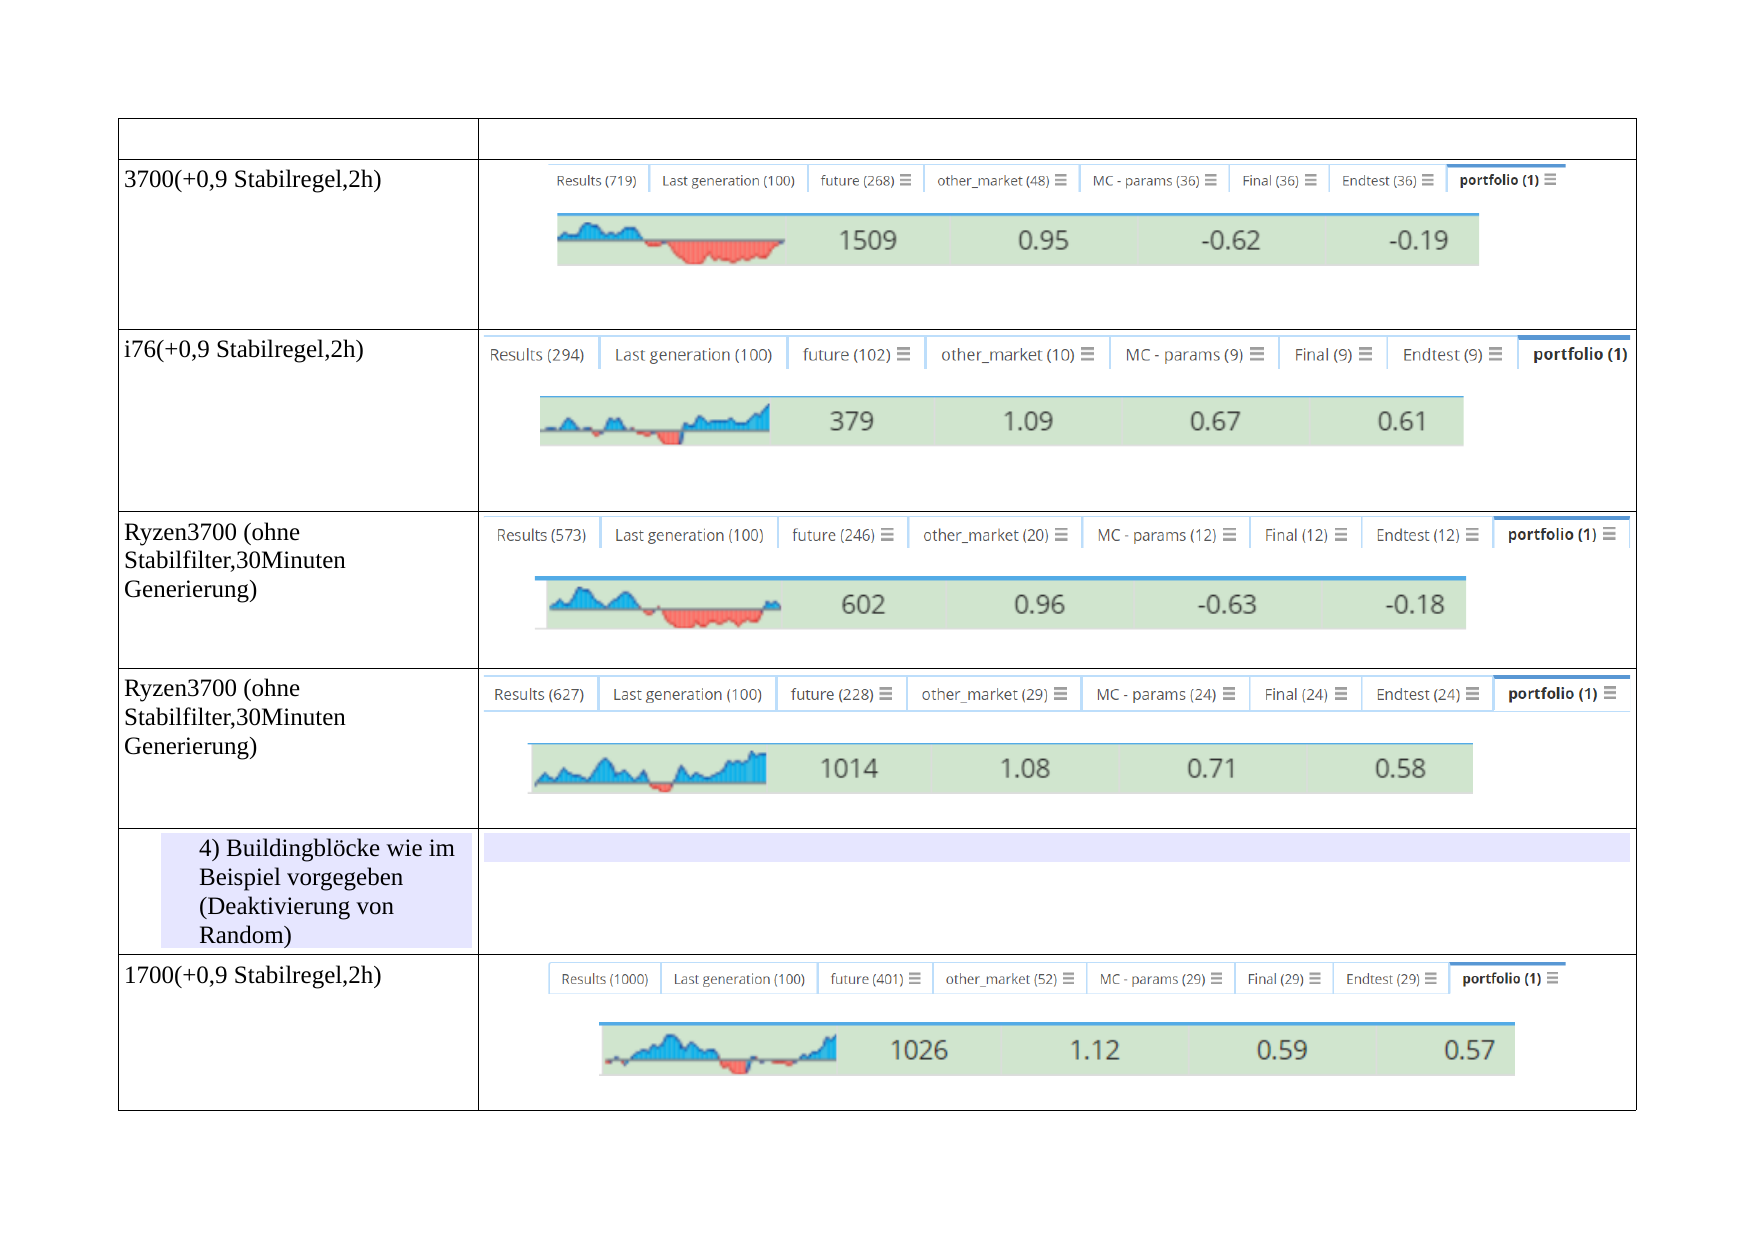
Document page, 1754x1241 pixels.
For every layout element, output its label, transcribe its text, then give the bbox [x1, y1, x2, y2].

table_cell [479, 829, 1636, 954]
table_cell [479, 119, 1636, 158]
picture [599, 1022, 1515, 1076]
picture [483, 516, 1631, 548]
table_cell [479, 330, 1636, 511]
picture [540, 396, 1464, 448]
table_cell Ryzen3700 (ohne Stabilfilter,30Minuten Generierung) [119, 669, 478, 828]
picture [527, 743, 1473, 794]
picture [534, 576, 1467, 633]
table_cell i76(+0,9 Stabilregel,2h) [119, 330, 478, 511]
table_cell Ryzen3700 (ohne Stabilfilter,30Minuten Generierung) [119, 512, 478, 667]
picture [548, 164, 1566, 192]
table_cell [479, 512, 1636, 667]
table_cell 3700(+0,9 Stabilregel,2h) [119, 160, 478, 328]
table_cell [479, 669, 1636, 828]
picture [483, 334, 1631, 369]
table_cell 1700(+0,9 Stabilregel,2h) [119, 955, 478, 1110]
picture [548, 960, 1566, 994]
table_cell [119, 119, 478, 158]
table_cell 4) Buildingblöcke wie im Beispiel vorgegeben (Deaktivierung von Random) [119, 829, 478, 954]
table_cell [479, 955, 1636, 1110]
picture [557, 213, 1480, 266]
table_cell [479, 160, 1636, 328]
picture [483, 673, 1631, 715]
